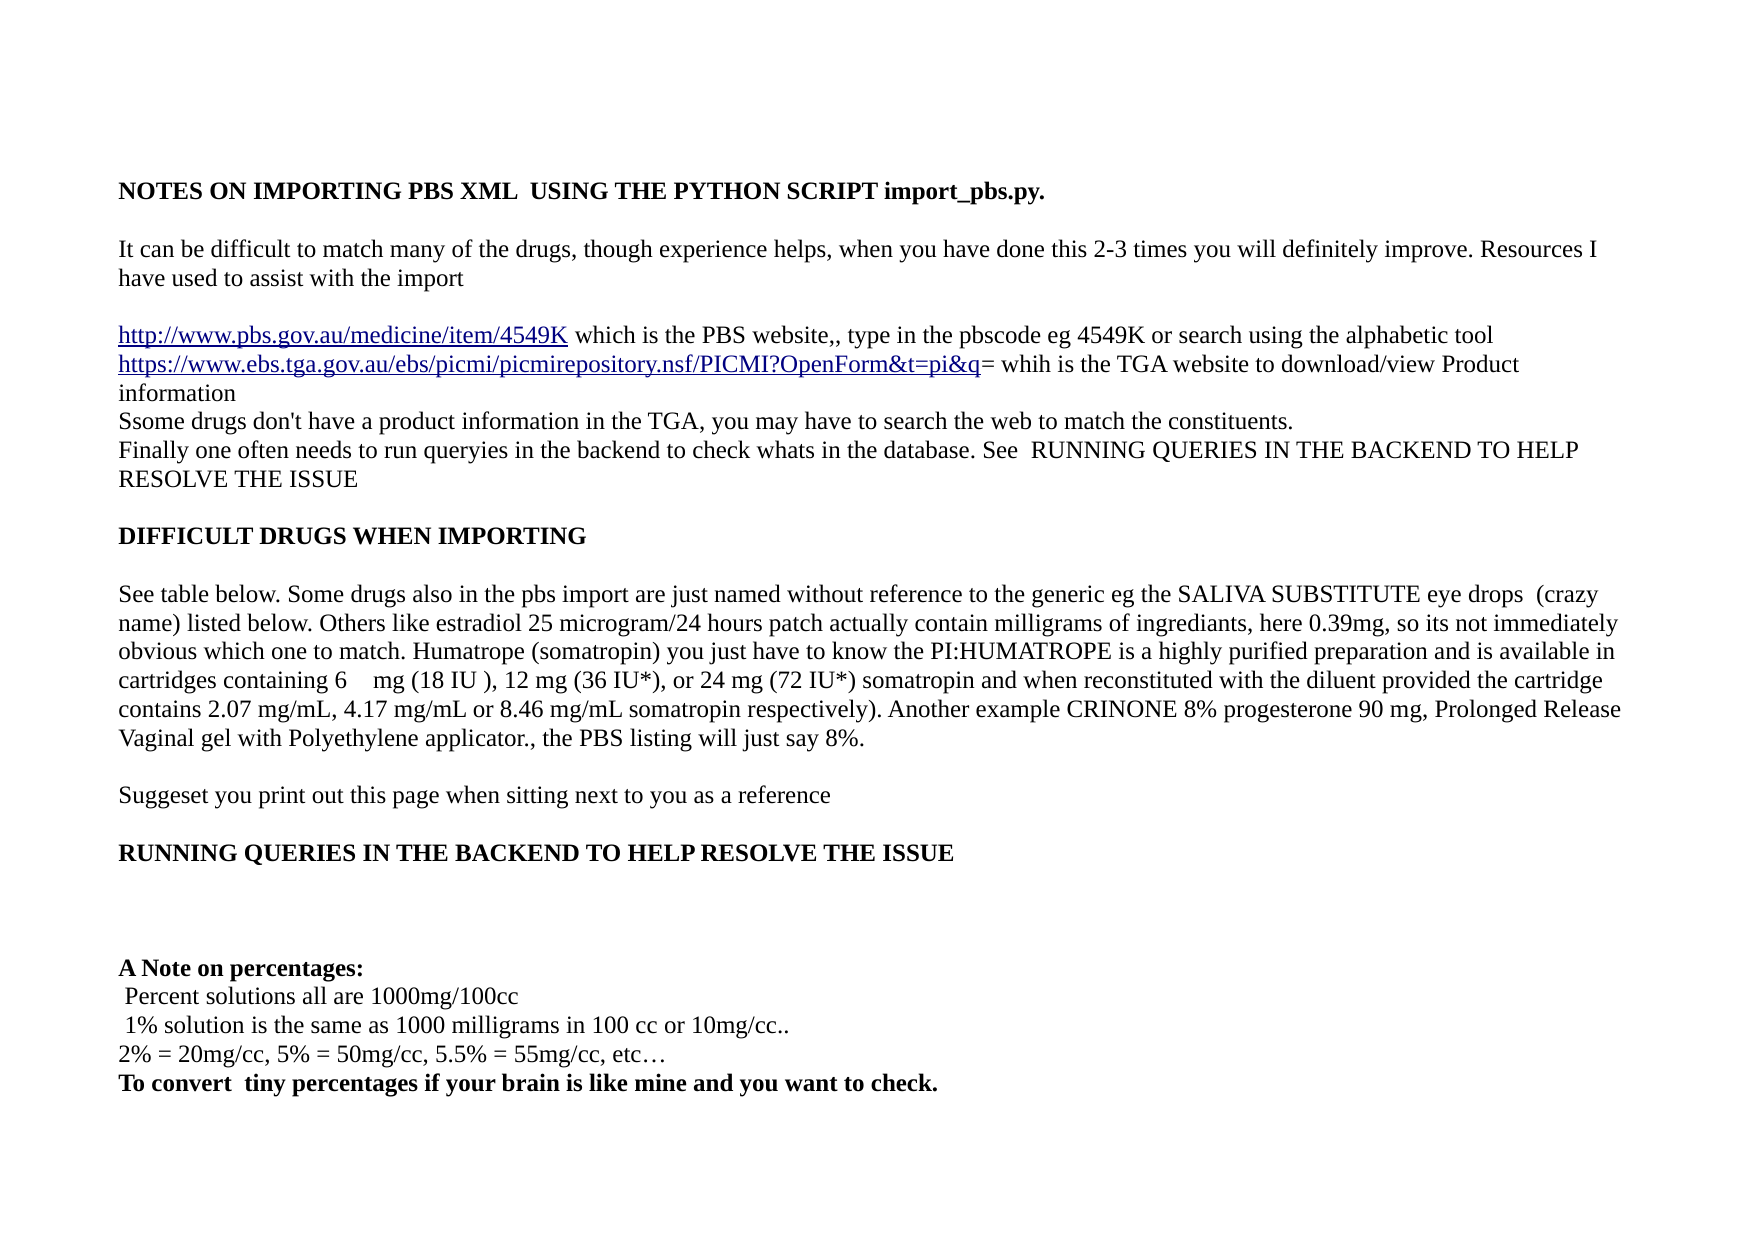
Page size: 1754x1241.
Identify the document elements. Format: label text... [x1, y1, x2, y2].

text Suggeset you print out this page when sitting next to you as a reference [118, 780, 1636, 809]
text NOTES ON IMPORTING PBS XML USING THE PYTHON SCRIPT import_pbs.py. [118, 176, 1636, 205]
text It can be difficult to match many of the drugs, though experience helps, when you have done this 2-3 times you will definitely improve. Resources I have used to assist with the import [118, 234, 1636, 291]
text Percent solutions all are 1000mg/100cc [118, 981, 1636, 1010]
text DIFFICULT DRUGS WHEN IMPORTING [118, 521, 1636, 550]
text Ssome drugs don't have a product information in the TGA, you may have to search the web to match the constituents. [118, 406, 1636, 435]
text See table below. Some drugs also in the pbs import are just named without reference to the generic eg the SALIVA SUBSTITUTE eye drops (crazy name) listed below. Others like estradiol 25 microgram/24 hours patch actually contain milligrams of ingrediants, here 0.39mg, so its not immediately obvious which one to match. Humatrope (somatropin) you just have to know the PI:HUMATROPE is a highly purified preparation and is available in cartridges containing 6 mg (18 IU ), 12 mg (36 IU*), or 24 mg (72 IU*) somatropin and when reconstituted with the diluent provided the cartridge contains 2.07 mg/mL, 4.17 mg/mL or 8.46 mg/mL somatropin respectively). Another example CRINONE 8% progesterone 90 mg, Prolonged Release Vaginal gel with Polyethylene applicator., the PBS listing will just say 8%. [118, 579, 1636, 751]
text https://www.ebs.tga.gov.au/ebs/picmi/picmirepository.nsf/PICMI?OpenForm&t=pi&q= whih is the TGA website to download/view Product information [118, 349, 1636, 406]
text RUNNING QUERIES IN THE BACKEND TO HELP RESOLVE THE ISSUE [118, 838, 1636, 866]
text A Note on percentages: [118, 953, 1636, 981]
text 1% solution is the same as 1000 milligrams in 100 cc or 10mg/cc.. [118, 1010, 1636, 1039]
text To convert tiny percentages if your brain is like mine and you want to check. [118, 1068, 1636, 1096]
text http://www.pbs.gov.au/medicine/item/4549K which is the PBS website,, type in the pbscode eg 4549K or search using the alphabetic tool [118, 320, 1636, 349]
text 2% = 20mg/cc, 5% = 50mg/cc, 5.5% = 55mg/cc, etc… [118, 1039, 1636, 1068]
text Finally one often needs to run queryies in the backend to check whats in the database. See RUNNING QUERIES IN THE BACKEND TO HELP RESOLVE THE ISSUE [118, 435, 1636, 493]
